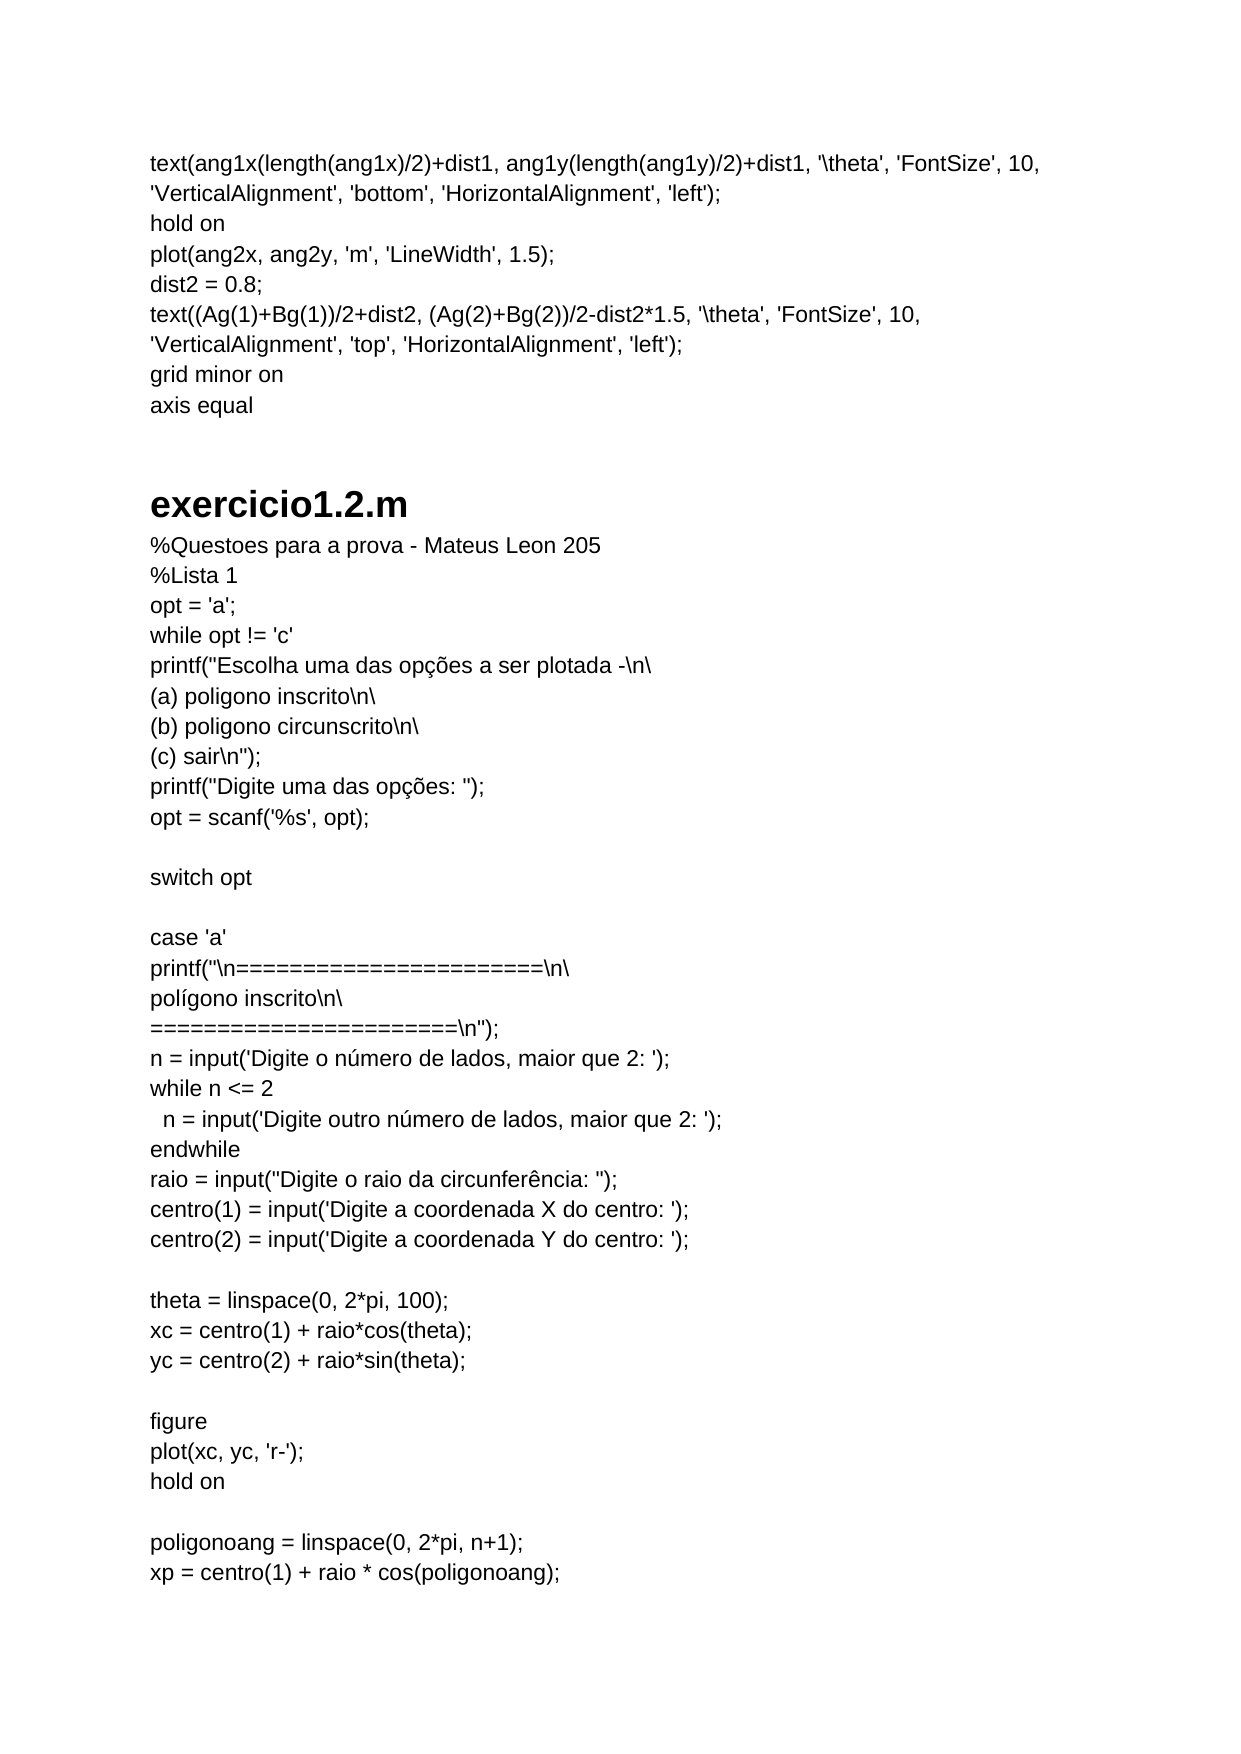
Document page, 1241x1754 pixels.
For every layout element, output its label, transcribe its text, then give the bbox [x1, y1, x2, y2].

title exercicio1.2.m [150, 482, 1090, 525]
text poligonoang = linspace(0, 2*pi, n+1); [150, 1528, 1090, 1555]
text while opt != 'c' [150, 622, 1090, 649]
text centro(1) = input('Digite a coordenada X do centro: '); [150, 1196, 1090, 1223]
text printf("Digite uma das opções: "); [150, 773, 1090, 800]
text opt = 'a'; [150, 592, 1090, 618]
text printf("\n=======================\n\ [150, 954, 1090, 981]
text opt = scanf('%s', opt); [150, 803, 1090, 830]
text figure [150, 1408, 1090, 1434]
text %Questoes para a prova - Mateus Leon 205 [150, 532, 1090, 558]
text %Lista 1 [150, 562, 1090, 588]
text dist2 = 0.8; [150, 271, 1090, 297]
text (a) poligono inscrito\n\ [150, 683, 1090, 709]
text n = input('Digite outro número de lados, maior que 2: '); [150, 1106, 1090, 1132]
text text((Ag(1)+Bg(1))/2+dist2, (Ag(2)+Bg(2))/2-dist2*1.5, '\theta', 'FontSize', 10, 'VerticalAlignment', 'top', 'HorizontalAlignment', 'left'); [150, 301, 1090, 358]
text plot(ang2x, ang2y, 'm', 'LineWidth', 1.5); [150, 241, 1090, 267]
text endwhile [150, 1136, 1090, 1162]
text raio = input("Digite o raio da circunferência: "); [150, 1166, 1090, 1192]
text text(ang1x(length(ang1x)/2)+dist1, ang1y(length(ang1y)/2)+dist1, '\theta', 'FontSize', 10, 'VerticalAlignment', 'bottom', 'HorizontalAlignment', 'left'); [150, 150, 1090, 207]
text axis equal [150, 392, 1090, 418]
text n = input('Digite o número de lados, maior que 2: '); [150, 1045, 1090, 1072]
text switch opt [150, 864, 1090, 890]
text centro(2) = input('Digite a coordenada Y do centro: '); [150, 1226, 1090, 1253]
text xp = centro(1) + raio * cos(poligonoang); [150, 1559, 1090, 1585]
text xc = centro(1) + raio*cos(theta); [150, 1317, 1090, 1343]
text polígono inscrito\n\ [150, 985, 1090, 1011]
text (b) poligono circunscrito\n\ [150, 713, 1090, 739]
text yc = centro(2) + raio*sin(theta); [150, 1347, 1090, 1374]
text printf("Escolha uma das opções a ser plotada -\n\ [150, 652, 1090, 679]
text case 'a' [150, 924, 1090, 951]
text plot(xc, yc, 'r-'); [150, 1438, 1090, 1464]
text hold on [150, 1468, 1090, 1494]
text grid minor on [150, 361, 1090, 388]
text =======================\n"); [150, 1015, 1090, 1041]
text while n <= 2 [150, 1075, 1090, 1102]
text (c) sair\n"); [150, 743, 1090, 769]
text theta = linspace(0, 2*pi, 100); [150, 1287, 1090, 1313]
text hold on [150, 210, 1090, 237]
